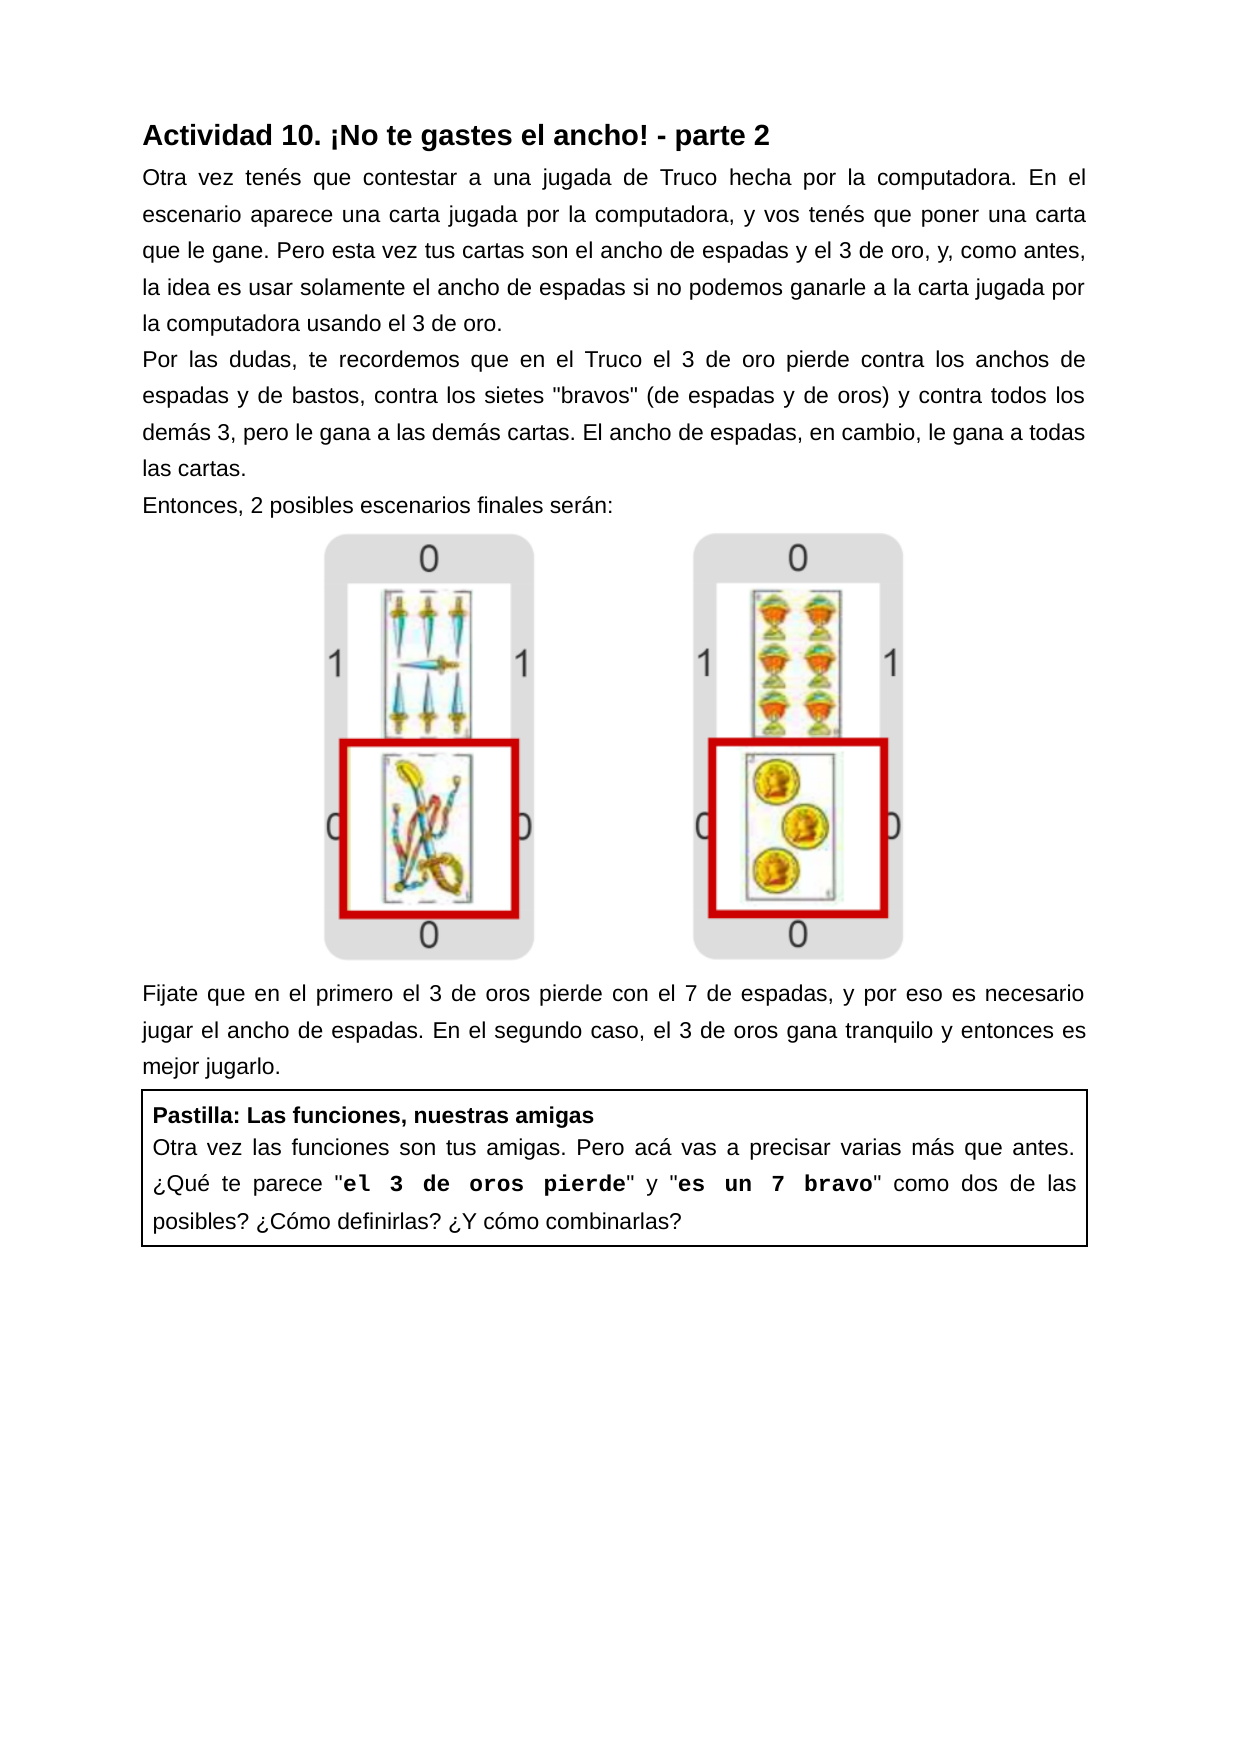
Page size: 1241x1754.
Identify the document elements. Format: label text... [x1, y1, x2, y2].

text Actividad 10. ¡No te gastes el ancho! - parte 2 [142, 118, 1087, 152]
text Entonces, 2 posibles escenarios finales serán: [142, 492, 1087, 518]
picture [312, 527, 548, 966]
text Por las dudas, te recordemos que en el Truco el 3 de oro pierde contra los anchos de espadas y de bastos, contra los sietes "bravos" (de espadas y de oros) y contra todos los demás 3, pero le gana a las demás cartas. El ancho de espadas, en cambio, le gana a todas las cartas. [142, 346, 1087, 482]
text Fijate que en el primero el 3 de oros pierde con el 7 de espadas, y por eso es necesario jugar el ancho de espadas. En el segundo caso, el 3 de oros gana tranquilo y entonces es mejor jugarlo. [142, 980, 1087, 1079]
picture [681, 527, 917, 966]
text Otra vez tenés que contestar a una jugada de Truco hecha por la computadora. En el escenario aparece una carta jugada por la computadora, y vos tenés que poner una carta que le gane. Pero esta vez tus cartas son el ancho de espadas y el 3 de oro, y, como antes, la idea es usar solamente el ancho de espadas si no podemos ganarle a la carta jugada por la computadora usando el 3 de oro. [142, 164, 1087, 336]
table_header Pastilla: Las funciones, nuestras amigas Otra vez las funciones son tus amigas. Pero acá vas a precisar varias más que antes. ¿Qué te parece "el 3 de oros pierde" y "es un 7 bravo" como dos de las posibles? ¿Cómo definirlas? ¿Y cómo combinarlas? [143, 1091, 1086, 1245]
